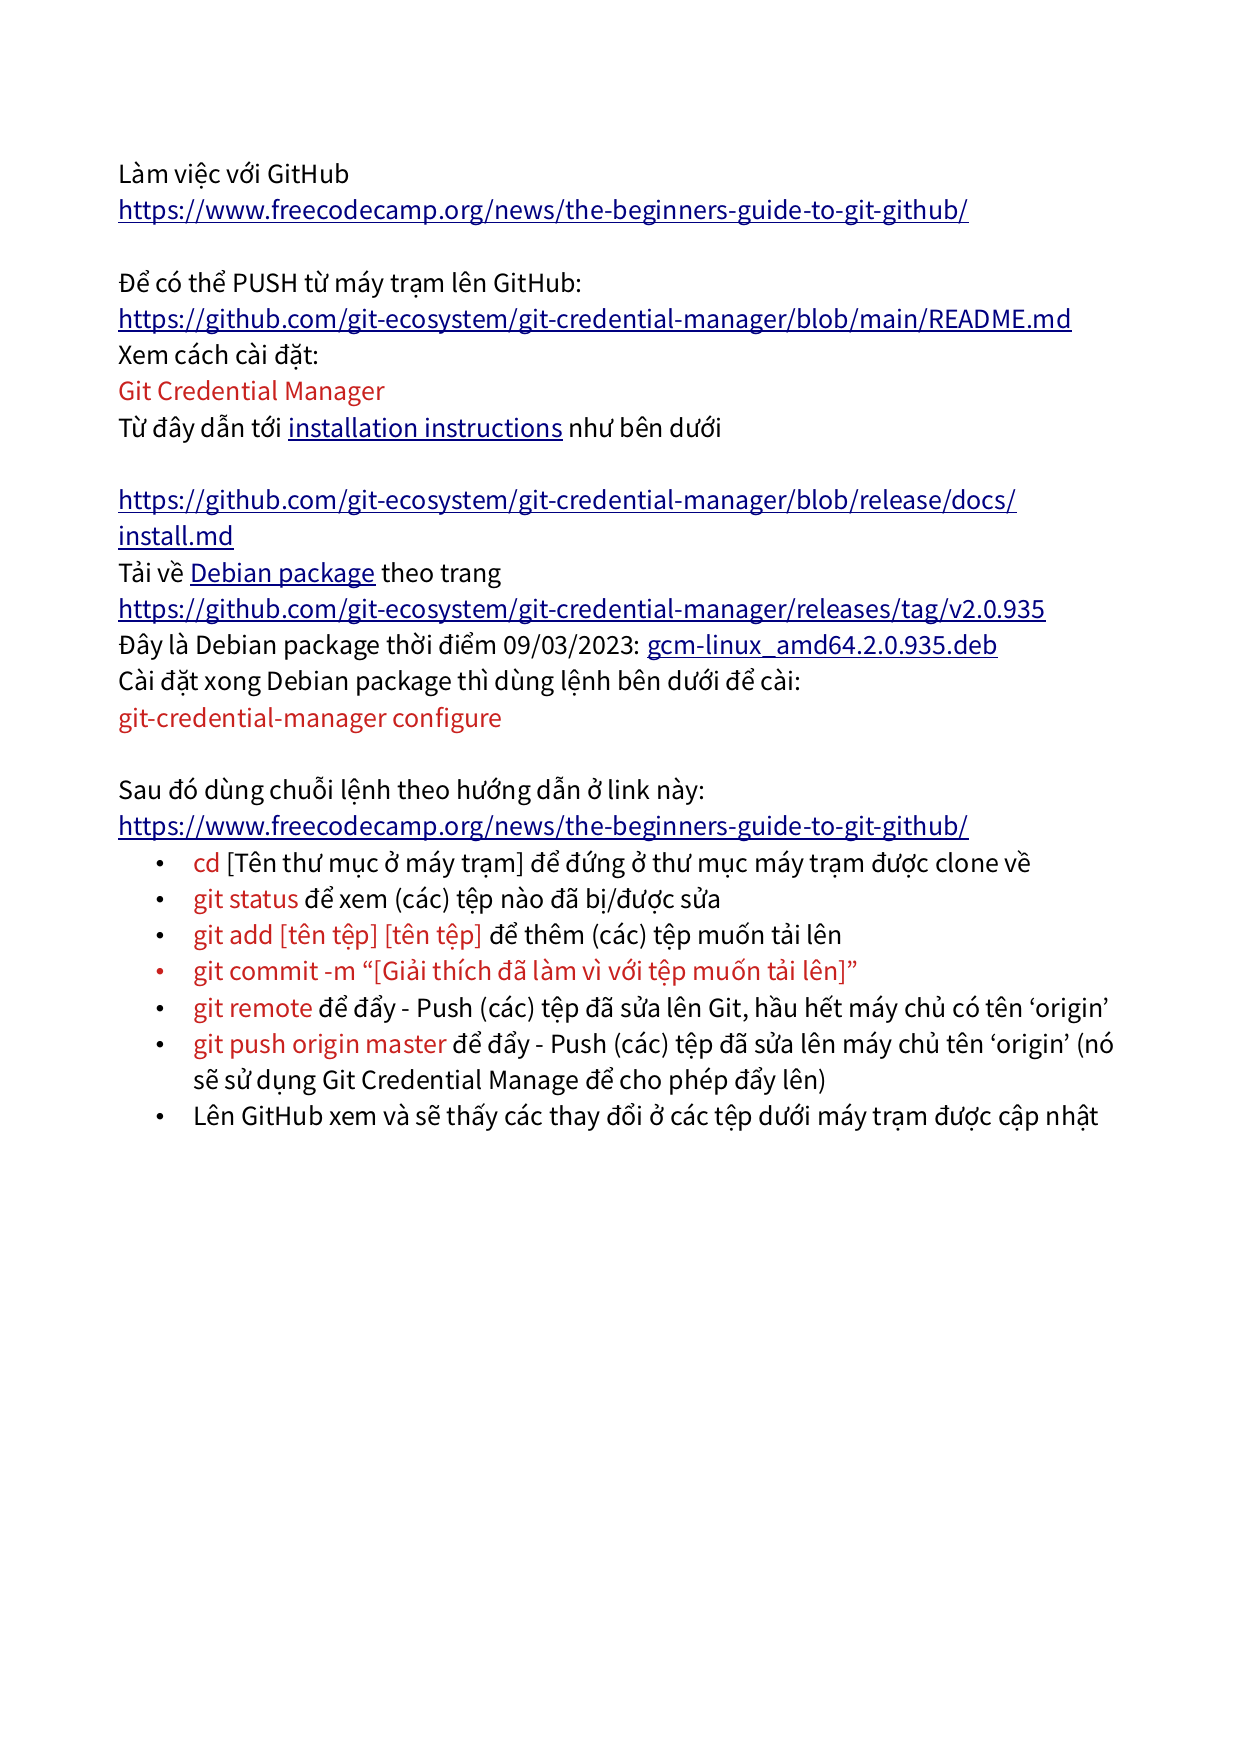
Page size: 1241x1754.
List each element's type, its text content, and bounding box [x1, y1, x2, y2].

list cd [Tên thư mục ở máy trạm] để đứng ở thư mục máy trạm được clone về [156, 843, 1122, 879]
text https://www.freecodecamp.org/news/the-beginners-guide-to-git-github/ [118, 191, 1122, 227]
text https://github.com/git-ecosystem/git-credential-manager/blob/release/docs/install.md [118, 481, 1122, 553]
text Tải về Debian package theo trang [118, 553, 1122, 589]
text Để có thể PUSH từ máy trạm lên GitHub: [118, 263, 1122, 299]
list git commit -m “[Giải thích đã làm vì với tệp muốn tải lên]” [156, 952, 1122, 988]
text Sau đó dùng chuỗi lệnh theo hướng dẫn ở link này: [118, 771, 1122, 807]
list git remote để đẩy - Push (các) tệp đã sửa lên Git, hầu hết máy chủ có tên ‘origin’ [156, 988, 1122, 1024]
list git push origin master để đẩy - Push (các) tệp đã sửa lên máy chủ tên ‘origin’ (nó sẽ sử dụng Git Credential Manage để cho phép đẩy lên) [156, 1024, 1122, 1097]
text git-credential-manager configure [118, 698, 1122, 734]
text Làm việc với GitHub [118, 154, 1122, 191]
text Git Credential Manager [118, 372, 1122, 408]
text Từ đây dẫn tới installation instructions như bên dưới [118, 408, 1122, 444]
text Xem cách cài đặt: [118, 336, 1122, 372]
text Cài đặt xong Debian package thì dùng lệnh bên dưới để cài: [118, 662, 1122, 698]
text Đây là Debian package thời điểm 09/03/2023: gcm-linux_amd64.2.0.935.deb [118, 626, 1122, 662]
list git add [tên tệp] [tên tệp] để thêm (các) tệp muốn tải lên [156, 916, 1122, 952]
list git status để xem (các) tệp nào đã bị/được sửa [156, 879, 1122, 916]
text https://github.com/git-ecosystem/git-credential-manager/blob/main/README.md [118, 299, 1122, 336]
list Lên GitHub xem và sẽ thấy các thay đổi ở các tệp dưới máy trạm được cập nhật [156, 1097, 1122, 1133]
text https://github.com/git-ecosystem/git-credential-manager/releases/tag/v2.0.935 [118, 589, 1122, 626]
text https://www.freecodecamp.org/news/the-beginners-guide-to-git-github/ [118, 807, 1122, 843]
